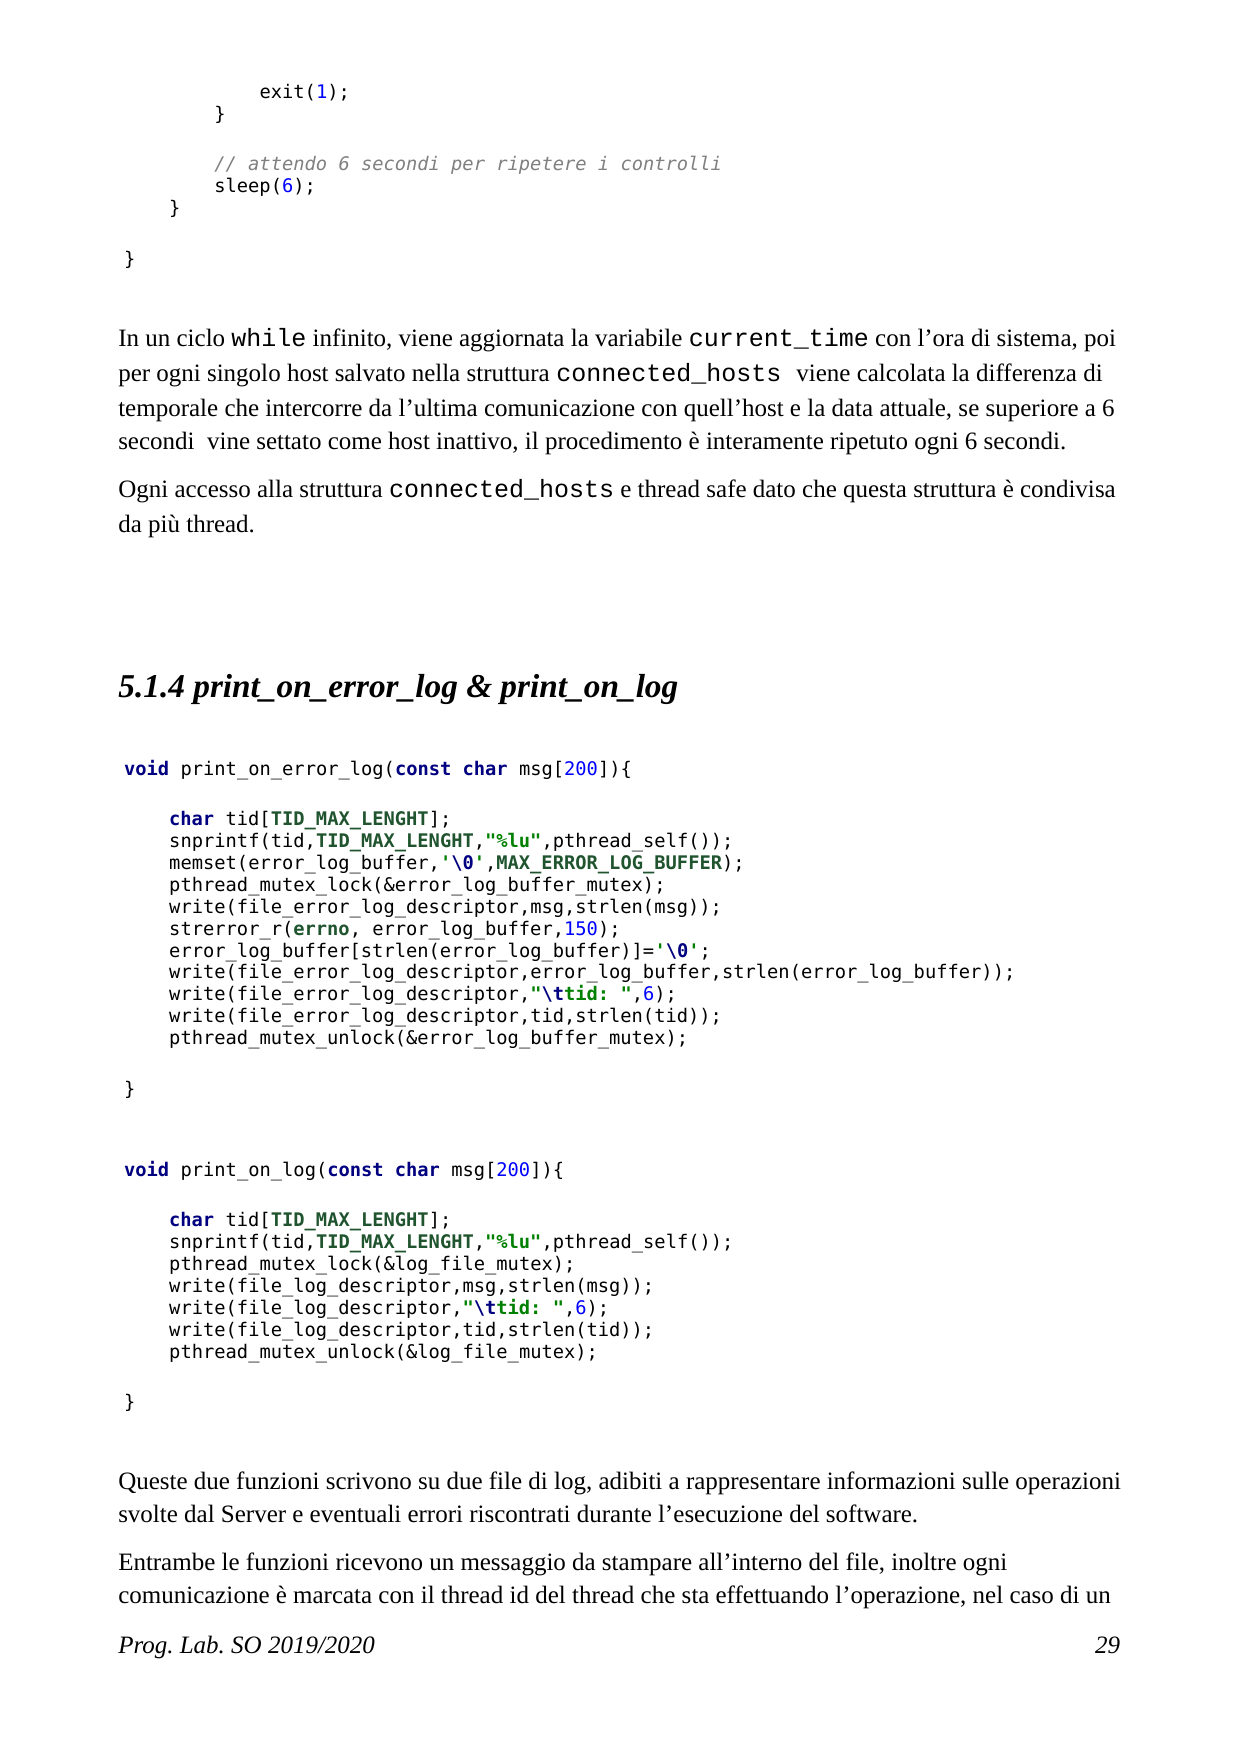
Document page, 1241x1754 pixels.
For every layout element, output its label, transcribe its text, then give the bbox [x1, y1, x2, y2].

text Ogni accesso alla struttura connected_hosts e thread safe dato che questa struttura è condivisa da più thread. [118, 474, 1122, 537]
text Queste due funzioni scrivono su due file di log, adibiti a rappresentare informazioni sulle operazioni svolte dal Server e eventuali errori riscontrati durante l’esecuzione del software. [118, 1466, 1122, 1528]
table_header void print_on_log(const char msg[200]){ char tid[TID_MAX_LENGHT]; snprintf(tid,TID_MAX_LENGHT,"%lu",pthread_self()); pthread_mutex_lock(&log_file_mutex); write(file_log_descriptor,msg,strlen(msg)); write(file_log_descriptor,"\ttid: ",6); write(file_log_descriptor,tid,strlen(tid)); pthread_mutex_unlock(&log_file_mutex); } [118, 1153, 1122, 1419]
text In un ciclo while infinito, viene aggiornata la variabile current_time con l’ora di sistema, poi per ogni singolo host salvato nella struttura connected_hosts viene calcolata la differenza di temporale che intercorre da l’ultima comunicazione con quell’host e la data attuale, se superiore a 6 secondi vine settato come host inattivo, il procedimento è interamente ripetuto ogni 6 secondi. [118, 323, 1122, 455]
text Entrambe le funzioni ricevono un messaggio da stampare all’interno del file, inoltre ogni comunicazione è marcata con il thread id del thread che sta effettuando l’operazione, nel caso di un [118, 1547, 1122, 1609]
table_header void print_on_error_log(const char msg[200]){ char tid[TID_MAX_LENGHT]; snprintf(tid,TID_MAX_LENGHT,"%lu",pthread_self()); memset(error_log_buffer,'\0',MAX_ERROR_LOG_BUFFER); pthread_mutex_lock(&error_log_buffer_mutex); write(file_error_log_descriptor,msg,strlen(msg)); strerror_r(errno, error_log_buffer,150); error_log_buffer[strlen(error_log_buffer)]='\0'; write(file_error_log_descriptor,error_log_buffer,strlen(error_log_buffer)); write(file_error_log_descriptor,"\ttid: ",6); write(file_error_log_descriptor,tid,strlen(tid)); pthread_mutex_unlock(&error_log_buffer_mutex); } [118, 752, 1122, 1105]
subtitle 5.1.4 print_on_error_log & print_on_log [118, 666, 1122, 704]
table_header exit(1); } // attendo 6 secondi per ripetere i controlli sleep(6); } } [118, 75, 1122, 275]
